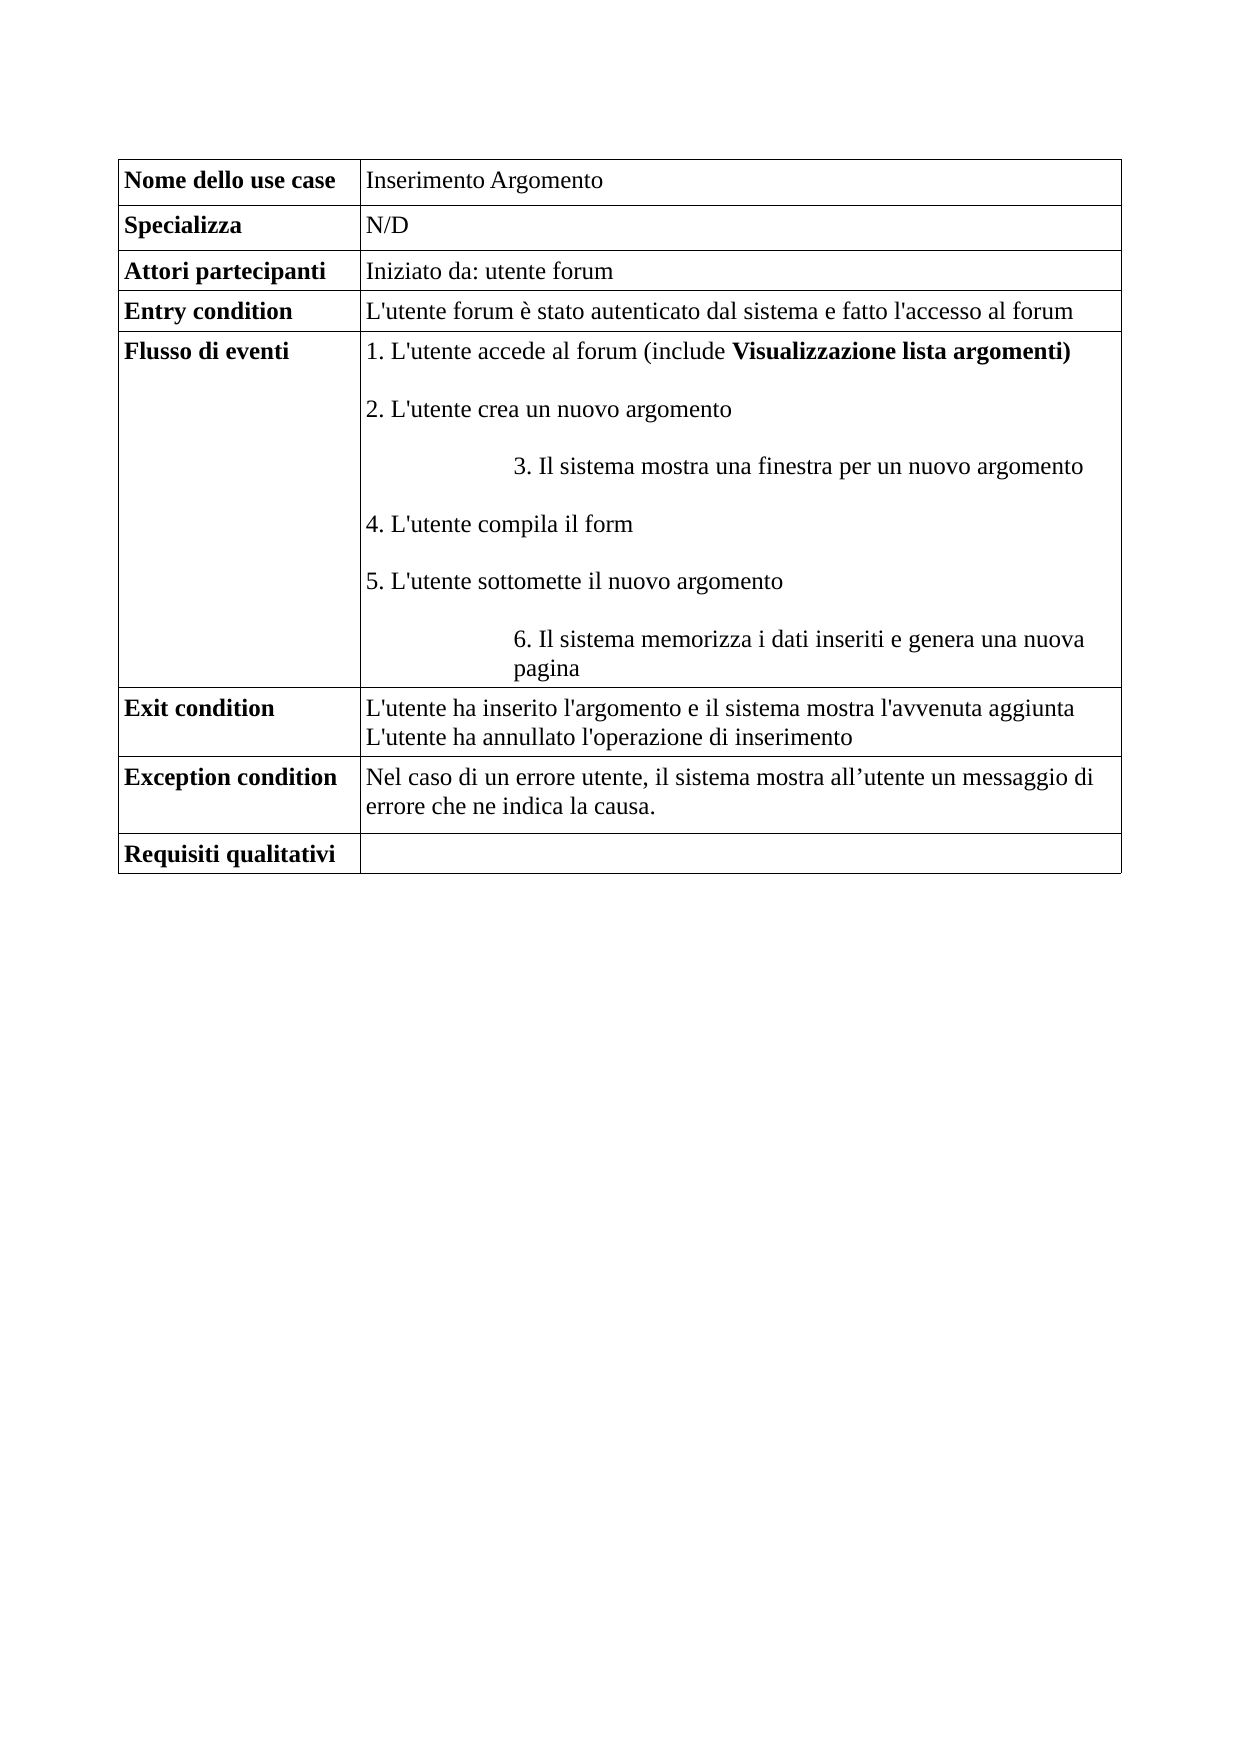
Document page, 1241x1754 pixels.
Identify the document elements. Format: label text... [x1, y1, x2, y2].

table_cell Nel caso di un errore utente, il sistema mostra all’utente un messaggio di errore che ne indica la causa. [361, 757, 1121, 833]
table_cell Specializza [119, 206, 360, 250]
table_cell Exit condition [119, 688, 360, 756]
table_cell N/D [361, 206, 1121, 250]
table_cell Requisiti qualitativi [119, 834, 360, 873]
table_header Nome dello use case [119, 160, 360, 205]
table_cell Flusso di eventi [119, 332, 360, 687]
table_cell L'utente forum è stato autenticato dal sistema e fatto l'accesso al forum [361, 291, 1121, 331]
table_cell L'utente ha inserito l'argomento e il sistema mostra l'avvenuta aggiunta L'utente ha annullato l'operazione di inserimento [361, 688, 1121, 756]
table_cell [361, 834, 1121, 873]
table_cell Exception condition [119, 757, 360, 833]
table_cell L'utente accede al forum (include Visualizzazione lista argomenti) L'utente crea un nuovo argomento Il sistema mostra una finestra per un nuovo argomento L'utente compila il form L'utente sottomette il nuovo argomento Il sistema memorizza i dati inseriti e genera una nuova pagina [361, 332, 1121, 687]
table_cell Entry condition [119, 291, 360, 331]
table_cell Iniziato da: utente forum [361, 251, 1121, 290]
table_header Inserimento Argomento [361, 160, 1121, 205]
table_cell Attori partecipanti [119, 251, 360, 290]
